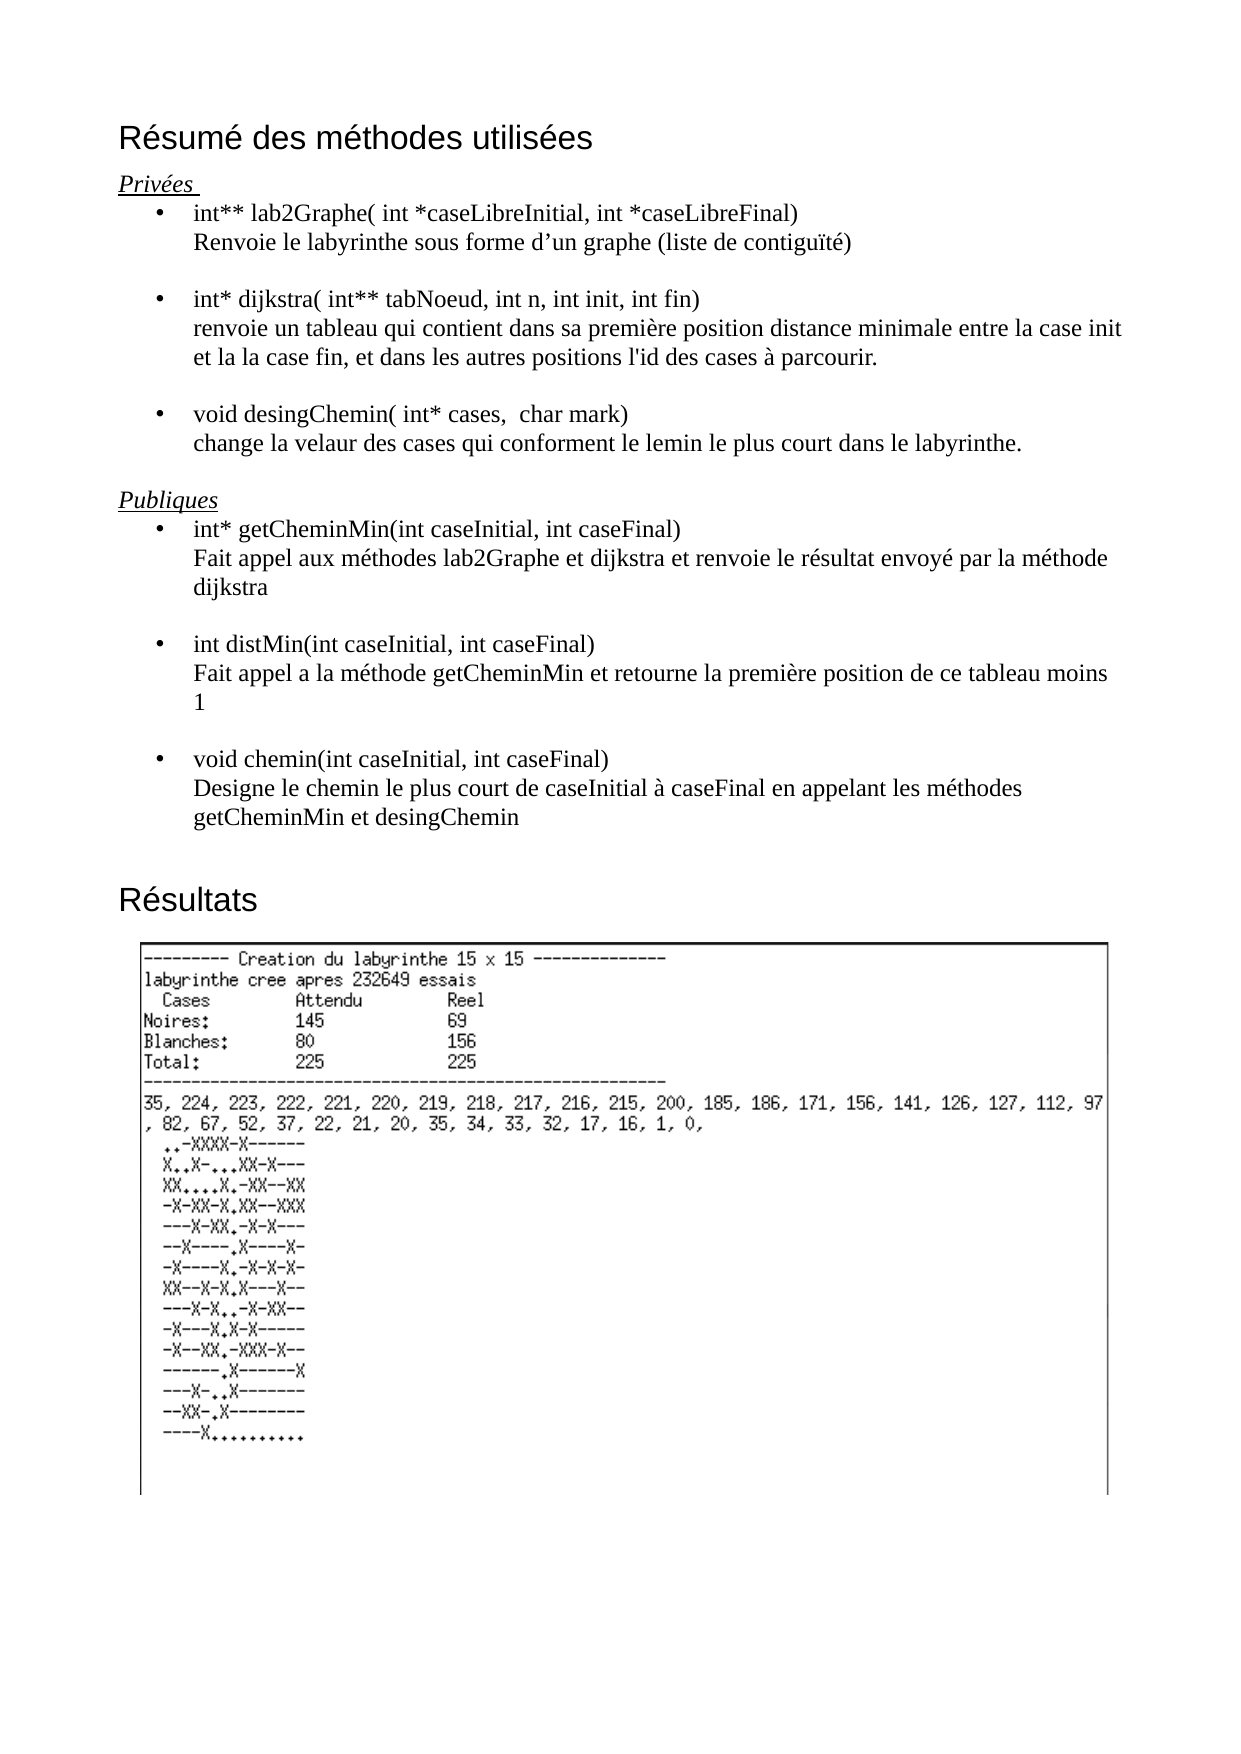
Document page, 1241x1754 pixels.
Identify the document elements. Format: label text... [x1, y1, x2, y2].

text Privées [118, 169, 1122, 198]
picture [140, 942, 1109, 1495]
subtitle Résumé des méthodes utilisées [118, 118, 1122, 157]
list Fait appel a la méthode getCheminMin et retourne la première position de ce tableau moins 1 [156, 658, 1122, 716]
text Publiques [118, 486, 1122, 514]
list void desingChemin( int* cases, char mark) [156, 399, 1122, 428]
list renvoie un tableau qui contient dans sa première position distance minimale entre la case init et la la case fin, et dans les autres positions l'id des cases à parcourir. [156, 313, 1122, 371]
list void chemin(int caseInitial, int caseFinal) [156, 744, 1122, 773]
list int* dijkstra( int** tabNoeud, int n, int init, int fin) [156, 284, 1122, 313]
list change la velaur des cases qui conforment le lemin le plus court dans le labyrinthe. [156, 428, 1122, 457]
list int** lab2Graphe( int *caseLibreInitial, int *caseLibreFinal) [156, 198, 1122, 227]
list Designe le chemin le plus court de caseInitial à caseFinal en appelant les méthodes getCheminMin et desingChemin [156, 773, 1122, 831]
list Fait appel aux méthodes lab2Graphe et dijkstra et renvoie le résultat envoyé par la méthode dijkstra [156, 543, 1122, 601]
list int* getCheminMin(int caseInitial, int caseFinal) [156, 514, 1122, 543]
subtitle Résultats [118, 880, 1122, 919]
list Renvoie le labyrinthe sous forme d’un graphe (liste de contiguïté) [156, 227, 1122, 256]
list int distMin(int caseInitial, int caseFinal) [156, 629, 1122, 658]
